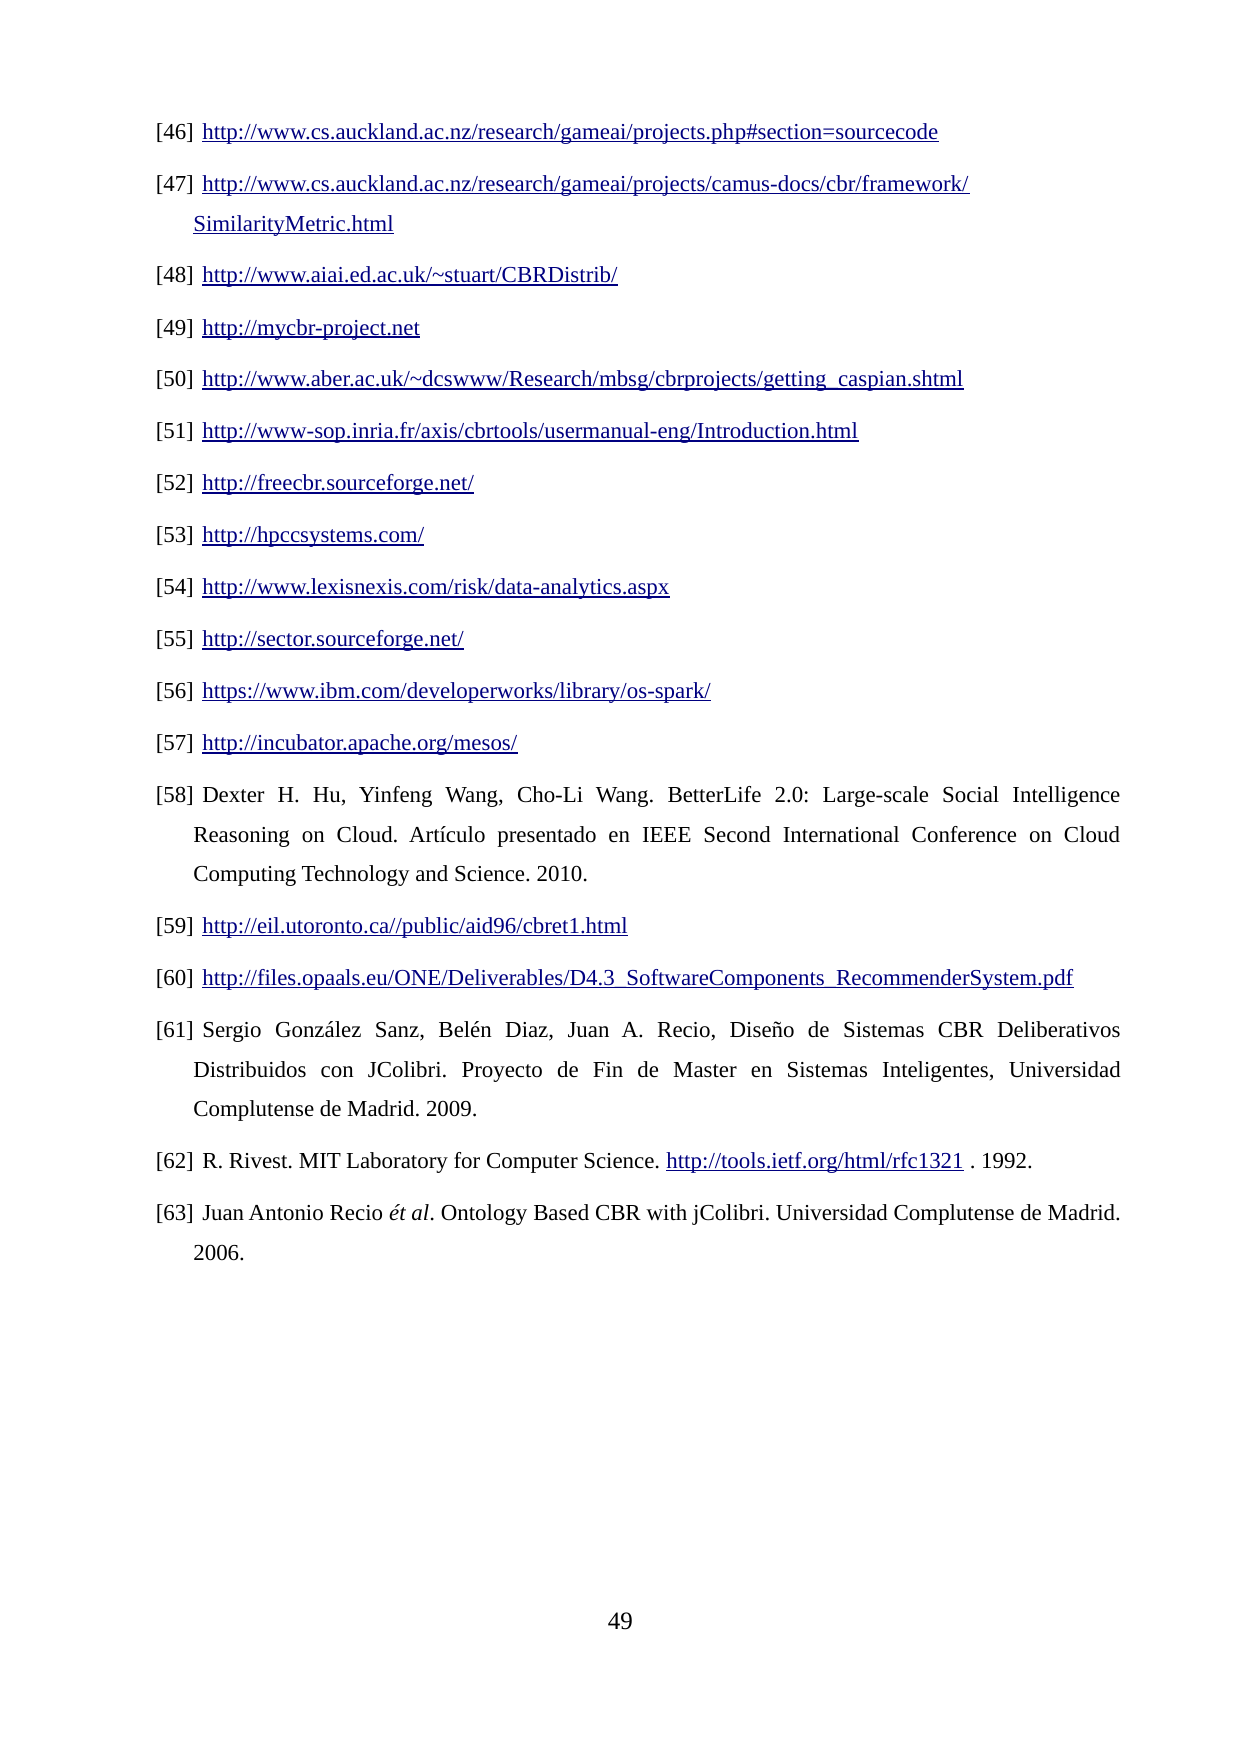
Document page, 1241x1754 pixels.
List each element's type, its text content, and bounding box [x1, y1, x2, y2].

list Dexter H. Hu, Yinfeng Wang, Cho-Li Wang. BetterLife 2.0: Large-scale Social Intelligence Reasoning on Cloud. Artículo presentado en IEEE Second International Conference on Cloud Computing Technology and Science. 2010. [156, 781, 1122, 887]
list https://www.ibm.com/developerworks/library/os-spark/ [156, 677, 1122, 704]
list http://sector.sourceforge.net/ [156, 625, 1122, 652]
list http://eil.utoronto.ca//public/aid96/cbret1.html [156, 912, 1122, 939]
list http://mycbr-project.net [156, 313, 1122, 340]
list R. Rivest. MIT Laboratory for Computer Science. http://tools.ietf.org/html/rfc1321 . 1992. [156, 1147, 1122, 1173]
list http://www-sop.inria.fr/axis/cbrtools/usermanual-eng/Introduction.html [156, 417, 1122, 444]
list http://www.cs.auckland.ac.nz/research/gameai/projects/camus-docs/cbr/framework/SimilarityMetric.html [156, 170, 1122, 236]
list http://incubator.apache.org/mesos/ [156, 729, 1122, 756]
list http://www.lexisnexis.com/risk/data-analytics.aspx [156, 573, 1122, 600]
list http://www.aber.ac.uk/~dcswww/Research/mbsg/cbrprojects/getting_caspian.shtml [156, 366, 1122, 392]
list Juan Antonio Recio ét al. Ontology Based CBR with jColibri. Universidad Complutense de Madrid. 2006. [156, 1199, 1122, 1265]
list Sergio González Sanz, Belén Diaz, Juan A. Recio, Diseño de Sistemas CBR Deliberativos Distribuidos con JColibri. Proyecto de Fin de Master en Sistemas Inteligentes, Universidad Complutense de Madrid. 2009. [156, 1016, 1122, 1122]
list http://freecbr.sourceforge.net/ [156, 469, 1122, 496]
list http://hpccsystems.com/ [156, 521, 1122, 548]
list http://www.aiai.ed.ac.uk/~stuart/CBRDistrib/ [156, 262, 1122, 288]
list http://www.cs.auckland.ac.nz/research/gameai/projects.php#section=sourcecode [156, 118, 1122, 144]
list http://files.opaals.eu/ONE/Deliverables/D4.3_SoftwareComponents_RecommenderSystem.pdf [156, 964, 1122, 991]
